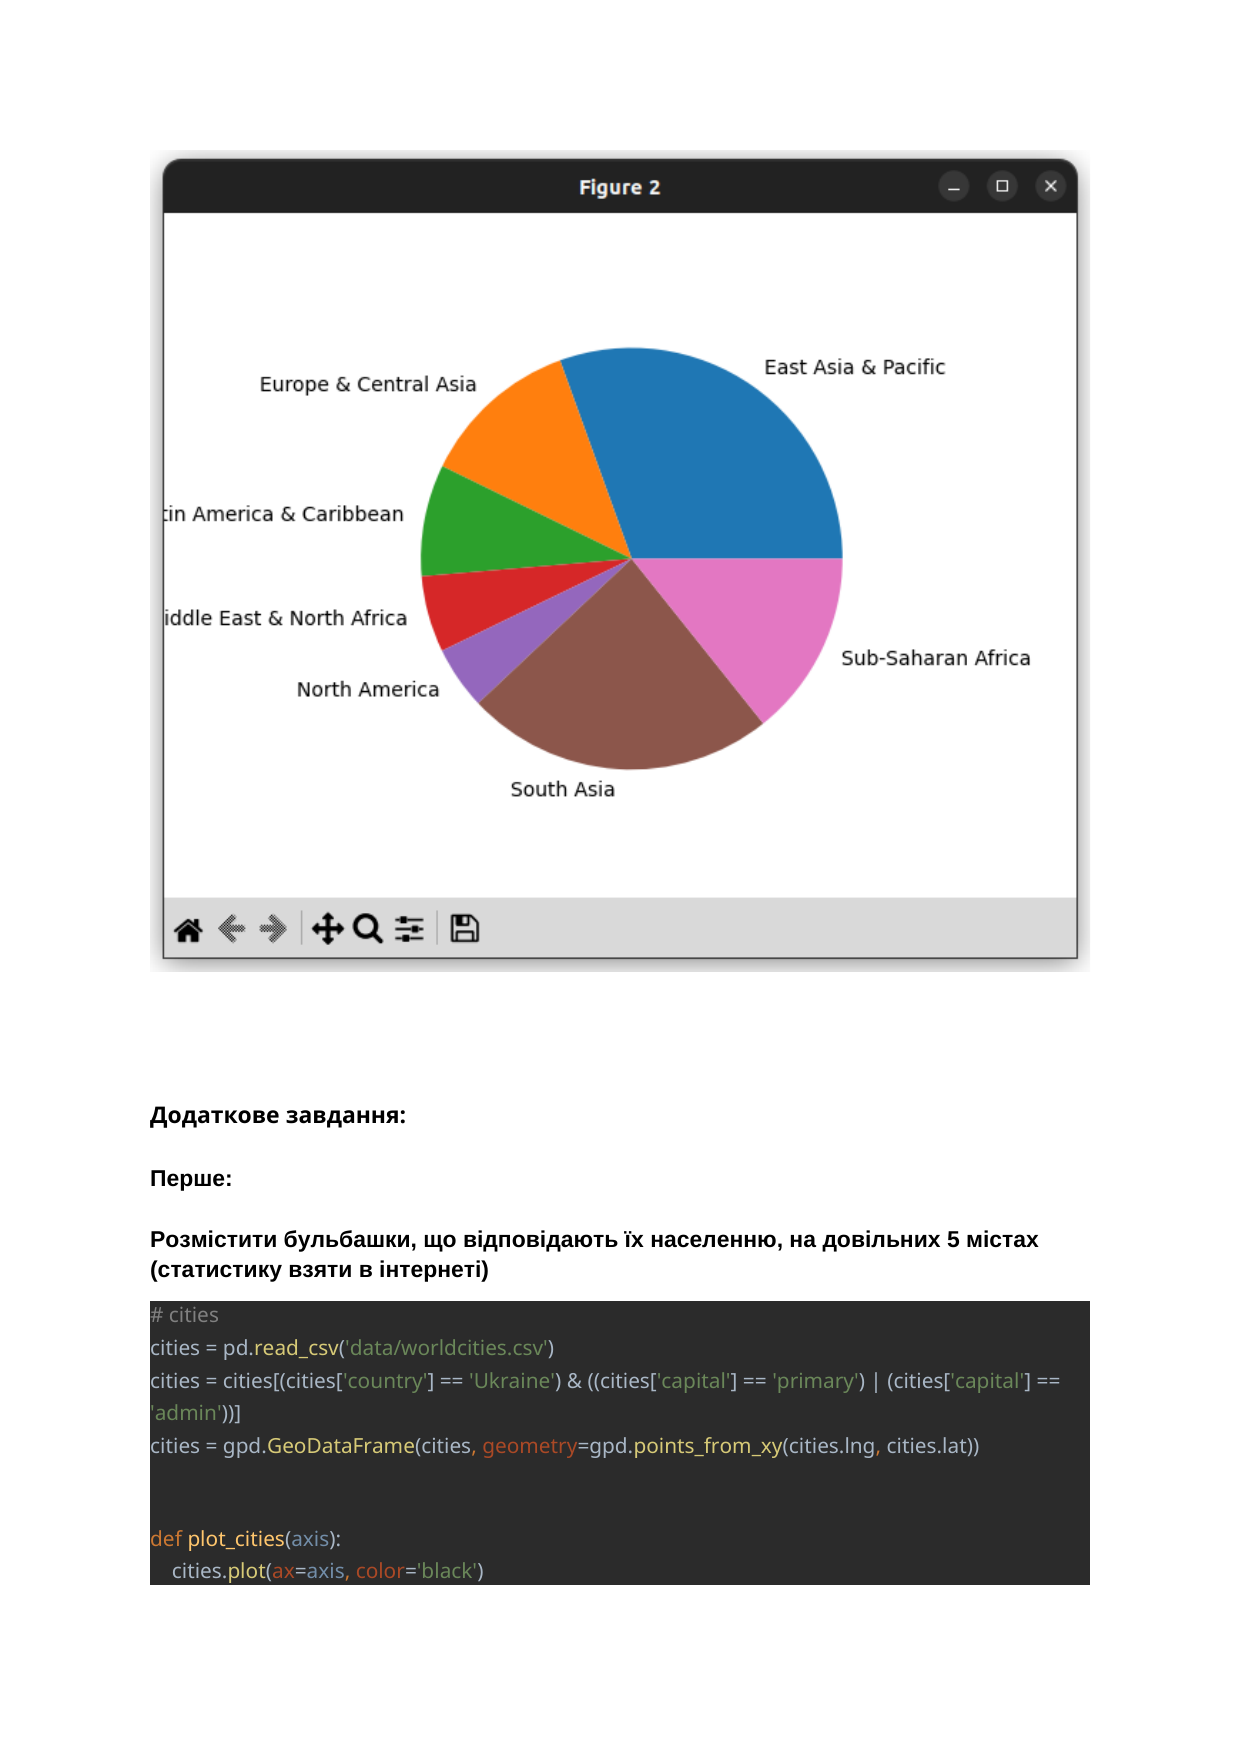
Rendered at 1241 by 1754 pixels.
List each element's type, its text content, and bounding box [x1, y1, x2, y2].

text Додаткове завдання: [150, 1099, 1090, 1130]
text Розмістити бульбашки, що відповідають їх населенню, на довільних 5 містах (статистику взяти в інтернеті) [150, 1226, 1090, 1282]
picture [150, 150, 1091, 972]
text # cities cities = pd.read_csv('data/worldcities.csv') cities = cities[(cities['country'] == 'Ukraine') & ((cities['capital'] == 'primary') | (cities['capital'] == 'admin'))] cities = gpd.GeoDataFrame(cities, geometry=gpd.points_from_xy(cities.lng, cities.lat)) def plot_cities(axis): cities.plot(ax=axis, color='black') [150, 1301, 1090, 1585]
text Перше: [150, 1165, 1090, 1191]
